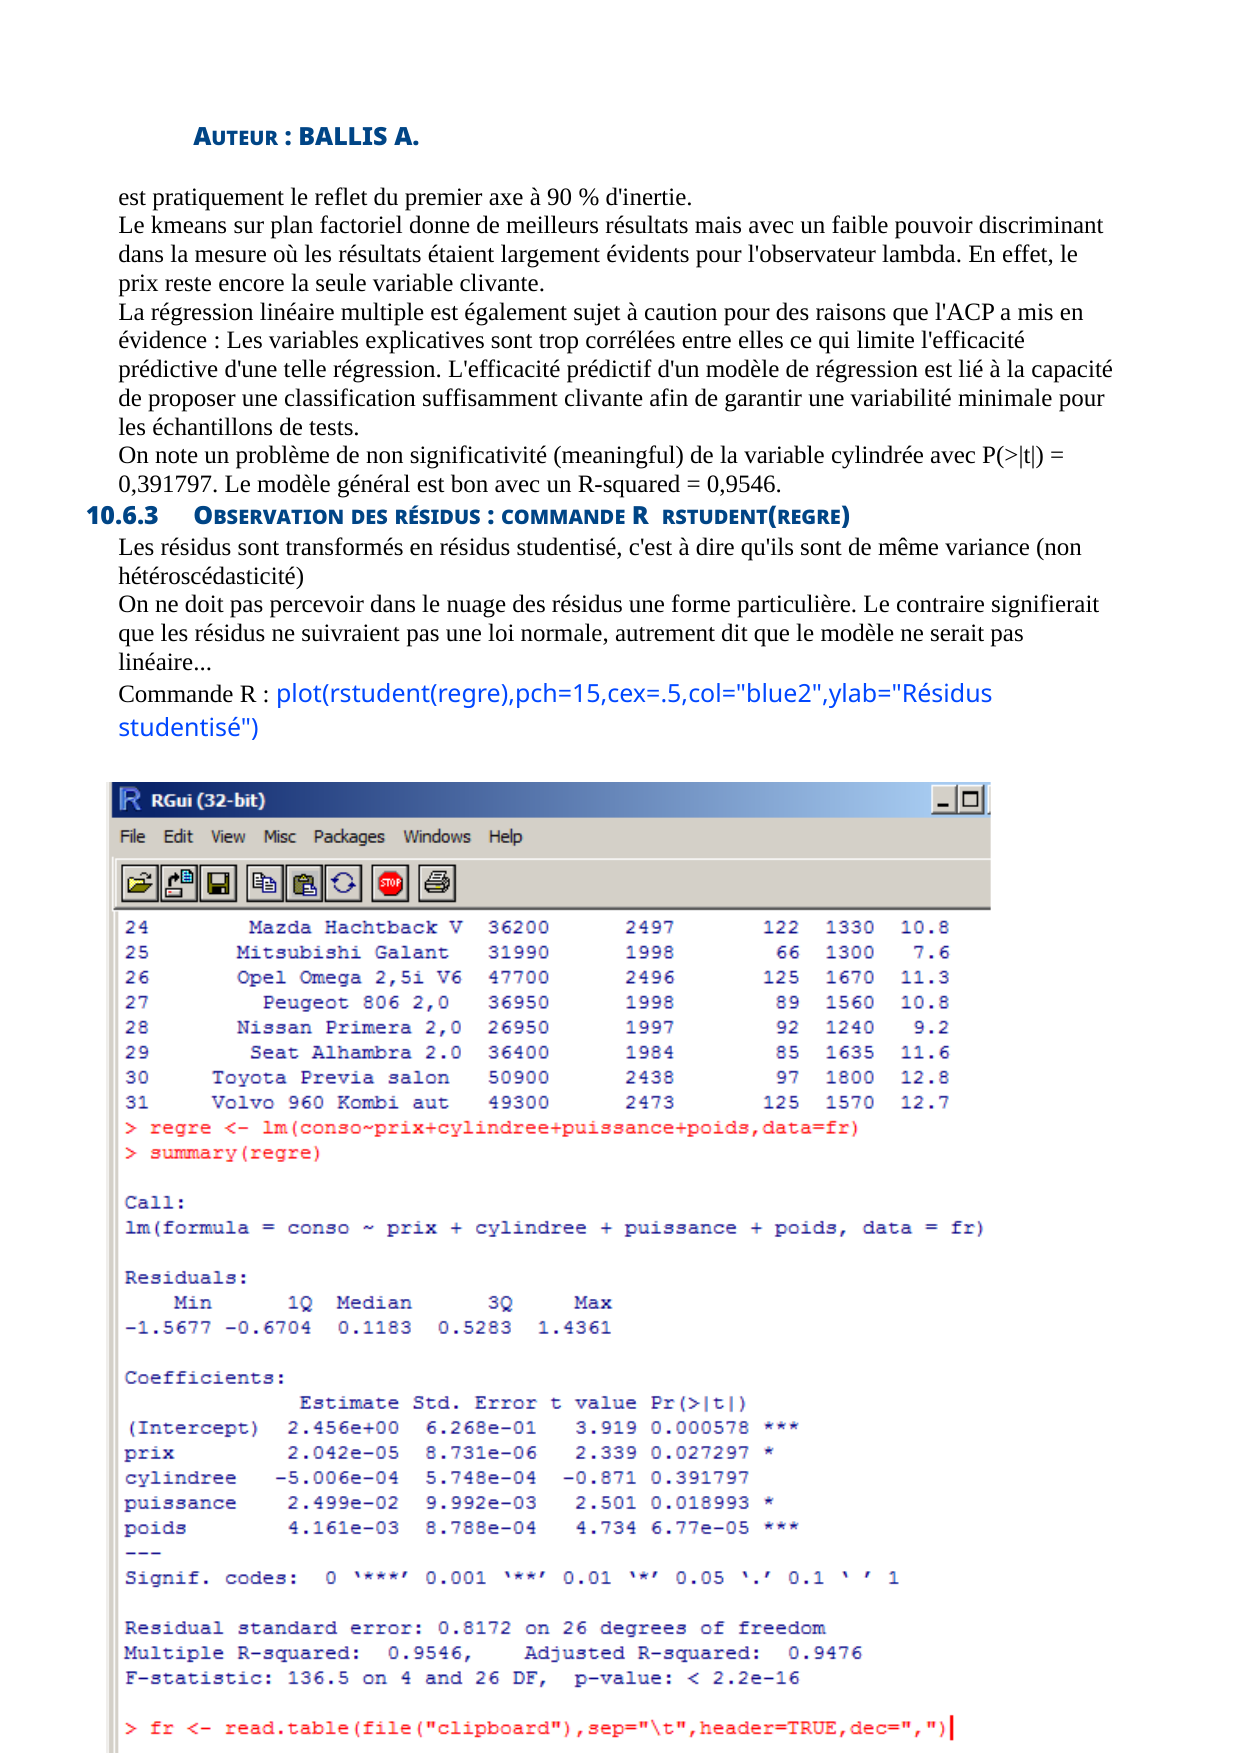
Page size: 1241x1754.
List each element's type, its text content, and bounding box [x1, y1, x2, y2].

text est pratiquement le reflet du premier axe à 90 % d'inertie. [118, 182, 1123, 210]
subtitle Observation des résidus : commande R rstudent(regre) [79, 498, 1117, 532]
text La régression linéaire multiple est également sujet à caution pour des raisons que l'ACP a mis en évidence : Les variables explicatives sont trop corrélées entre elles ce qui limite l'efficacité prédictive d'une telle régression. L'efficacité prédictif d'un modèle de régression est lié à la capacité de proposer une classification suffisamment clivante afin de garantir une variabilité minimale pour les échantillons de tests. [118, 297, 1123, 440]
text Commande R : plot(rstudent(regre),pch=15,cex=.5,col="blue2",ylab="Résidus studentisé") [118, 676, 1123, 744]
text Les résidus sont transformés en résidus studentisé, c'est à dire qu'ils sont de même variance (non hétéroscédasticité) [118, 532, 1123, 589]
text On ne doit pas percevoir dans le nuage des résidus une forme particulière. Le contraire signifierait que les résidus ne suivraient pas une loi normale, autrement dit que le modèle ne serait pas linéaire... [118, 589, 1123, 676]
text Le kmeans sur plan factoriel donne de meilleurs résultats mais avec un faible pouvoir discriminant dans la mesure où les résultats étaient largement évidents pour l'observateur lambda. En effet, le prix reste encore la seule variable clivante. [118, 210, 1123, 297]
text On note un problème de non significativité (meaningful) de la variable cylindrée avec P(>|t|) = 0,391797. Le modèle général est bon avec un R-squared = 0,9546. [118, 440, 1123, 498]
picture [106, 782, 991, 1753]
